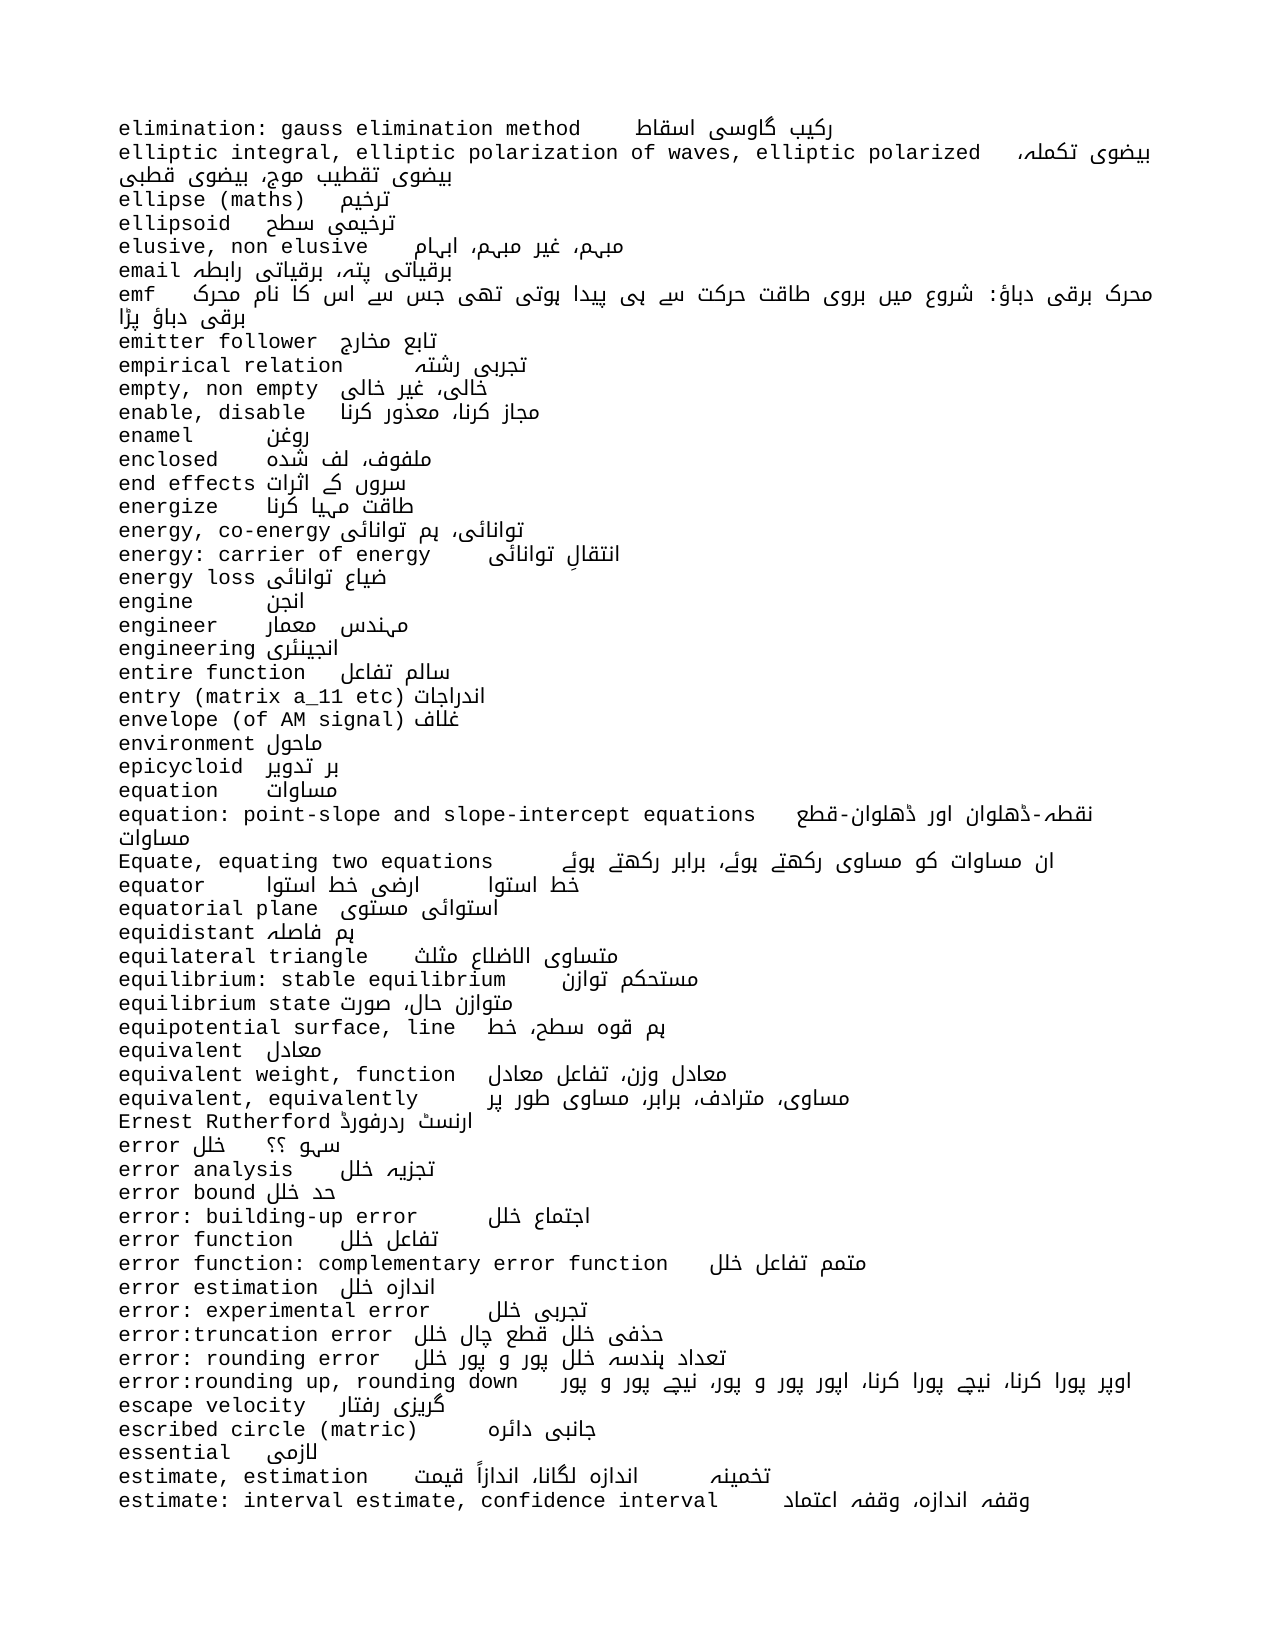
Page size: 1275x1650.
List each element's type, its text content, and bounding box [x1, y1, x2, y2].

text empty, non empty خالی، غیر خالی [118, 378, 1157, 402]
text error: building-up error اجتماع خلل [118, 1206, 1157, 1229]
text elimination: gauss elimination method رکیب گاوسی اسقاط [118, 118, 1157, 142]
text engineering انجینئری [118, 638, 1157, 662]
text environment ماحول [118, 733, 1157, 757]
text error function تفاعل خلل [118, 1229, 1157, 1253]
text estimate, estimation اندازہ لگانا، اندازاً قیمت تخمینہ [118, 1466, 1157, 1489]
text elliptic integral, elliptic polarization of waves, elliptic polarized بیضوی تکملہ، بیضوی تقطیب موج، بیضوی قطبی [118, 142, 1157, 189]
text error خلل سہو ؟؟ [118, 1135, 1157, 1158]
text error: experimental error تجربی خلل [118, 1300, 1157, 1324]
text equivalent weight, function معادل وزن، تفاعل معادل [118, 1064, 1157, 1088]
text entire function سالم تفاعل [118, 662, 1157, 686]
text emf محرک برقی دباؤ: شروع میں بروی طاقت حرکت سے ہی پیدا ہوتی تھی جس سے اس کا نام محرک برقی دباؤ پڑا [118, 284, 1157, 331]
text equation: point-slope and slope-intercept equations نقطہ-ڈھلوان اور ڈھلوان-قطع مساوات [118, 804, 1157, 851]
text equator ارضی خط استوا خط استوا [118, 875, 1157, 898]
text error analysis تجزیہ خلل [118, 1158, 1157, 1182]
text equipotential surface, line ہم قوہ سطح، خط [118, 1017, 1157, 1040]
text equilibrium: stable equilibrium مستحکم توازن [623, 969, 1157, 993]
text error function: complementary error function متمم تفاعل خلل [118, 1253, 1157, 1277]
text ellipse (maths) ترخیم [118, 189, 1157, 213]
text equilateral triangle متساوی الاضلاع مثلث [118, 946, 1157, 969]
text engineer معمار مہندس [118, 615, 1157, 638]
text energy, co-energy توانائی، ہم توانائی [118, 520, 1157, 544]
text equilibrium state متوازن حال، صورت [118, 993, 1157, 1017]
text essential لازمی [118, 1442, 1157, 1466]
text entry (matrix a_11 etc) اندراجات [118, 686, 1157, 709]
text energize طاقت مہیا کرنا [118, 496, 1157, 520]
text emitter follower تابع مخارج [118, 331, 1157, 354]
text equatorial plane استوائی مستوی [118, 898, 1157, 922]
text error:truncation error قطع چال خلل حذفی خلل [118, 1324, 1157, 1348]
text equivalent معادل [118, 1040, 1157, 1064]
text energy: carrier of energy انتقالِ توانائی [118, 544, 1157, 567]
text equivalent, equivalently مساوی، مترادف، برابر، مساوی طور پر [118, 1088, 1157, 1111]
text equidistant ہم فاصلہ [118, 922, 1157, 946]
text empirical relation تجربی رشتہ [118, 354, 1157, 378]
text energy loss ضیاع توانائی [118, 567, 1157, 591]
text error:rounding up, rounding down اوپر پورا کرنا، نیچے پورا کرنا، اپور پور و پور، نیچے پور و پور [118, 1371, 1157, 1395]
text equilibrium: stable equilibrium مستحکم توازن [118, 969, 643, 993]
text error estimation اندازہ خلل [118, 1277, 1157, 1300]
text Equate, equating two equations ان مساوات کو مساوی رکھتے ہوئے، برابر رکھتے ہوئے [118, 851, 1157, 875]
text enamel روغن [118, 426, 1157, 449]
text enclosed ملفوف، لف شدہ [118, 449, 1157, 473]
text epicycloid بر تدویر [118, 757, 1157, 780]
text equation مساوات [118, 780, 1157, 804]
text escape velocity گریزی رفتار [118, 1395, 1157, 1419]
text email برقیاتی پتہ، برقیاتی رابطہ [118, 260, 1157, 284]
text elusive, non elusive مبہم، غیر مبہم، ابہام [118, 236, 1157, 260]
text end effects سروں کے اثرات [118, 473, 1157, 496]
text enable, disable مجاز کرنا، معذور کرنا [118, 402, 1157, 426]
text error: rounding error پور و پور خلل تعداد ہندسہ خلل [118, 1348, 1157, 1371]
text estimate: interval estimate, confidence interval وقفہ اندازہ، وقفہ اعتماد [118, 1489, 1157, 1513]
text ellipsoid ترخیمی سطح [118, 213, 1157, 236]
text envelope (of AM signal) غلاف [118, 709, 1157, 733]
text Ernest Rutherford ارنسٹ ردرفورڈ [118, 1111, 1157, 1135]
text error bound حد خلل [118, 1182, 1157, 1206]
text engine انجن [118, 591, 1157, 615]
text escribed circle (matric) جانبی دائرہ [118, 1419, 1157, 1442]
